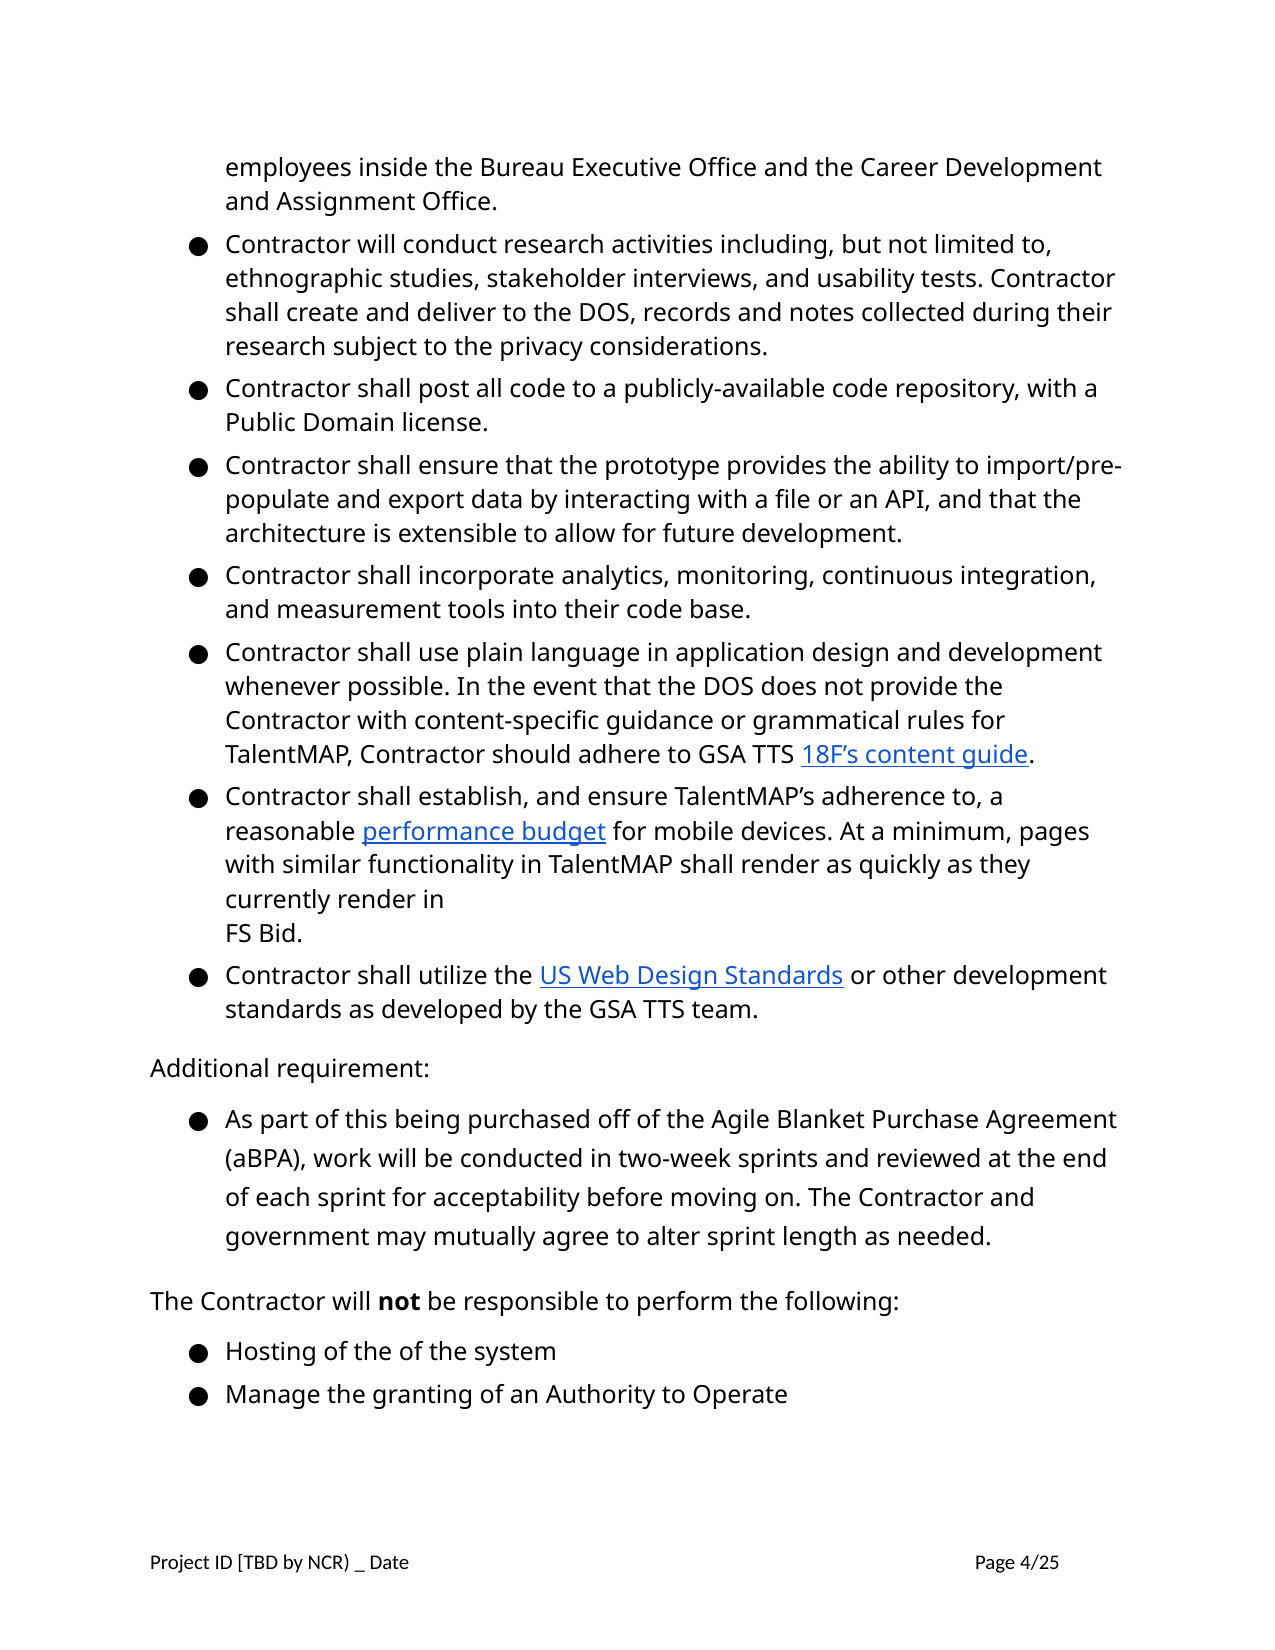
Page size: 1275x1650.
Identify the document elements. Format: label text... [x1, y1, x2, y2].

list employees inside the Bureau Executive Office and the Career Development and Assignment Office. [187, 150, 1125, 218]
text The Contractor will not be responsible to perform the following: [150, 1283, 1125, 1317]
list Contractor shall utilize the US Web Design Standards or other development standards as developed by the GSA TTS team. [187, 958, 1125, 1026]
text Additional requirement: [150, 1051, 1125, 1085]
list Contractor shall incorporate analytics, monitoring, continuous integration, and measurement tools into their code base. [187, 558, 1125, 626]
list Contractor shall ensure that the prototype provides the ability to import/pre-populate and export data by interacting with a file or an API, and that the architecture is extensible to allow for future development. [187, 447, 1125, 550]
list Contractor shall establish, and ensure TalentMAP’s adherence to, a reasonable performance budget for mobile devices. At a minimum, pages with similar functionality in TalentMAP shall render as quickly as they currently render in FS Bid. [187, 779, 1125, 949]
list Hosting of the of the system [187, 1334, 1125, 1368]
list Contractor will conduct research activities including, but not limited to, ethnographic studies, stakeholder interviews, and usability tests. Contractor shall create and deliver to the DOS, records and notes collected during their research subject to the privacy considerations. [187, 226, 1125, 363]
list Manage the granting of an Authority to Operate [187, 1376, 1125, 1410]
list Contractor shall post all code to a publicly-available code repository, with a Public Domain license. [187, 371, 1125, 439]
list Contractor shall use plain language in application design and development whenever possible. In the event that the DOS does not provide the Contractor with content-specific guidance or grammatical rules for TalentMAP, Contractor should adhere to GSA TTS 18F’s content guide. [187, 634, 1125, 771]
list As part of this being purchased off of the Agile Blanket Purchase Agreement (aBPA), work will be conducted in two-week sprints and reviewed at the end of each sprint for acceptability before moving on. The Contractor and government may mutually agree to alter sprint length as needed. [187, 1102, 1125, 1253]
